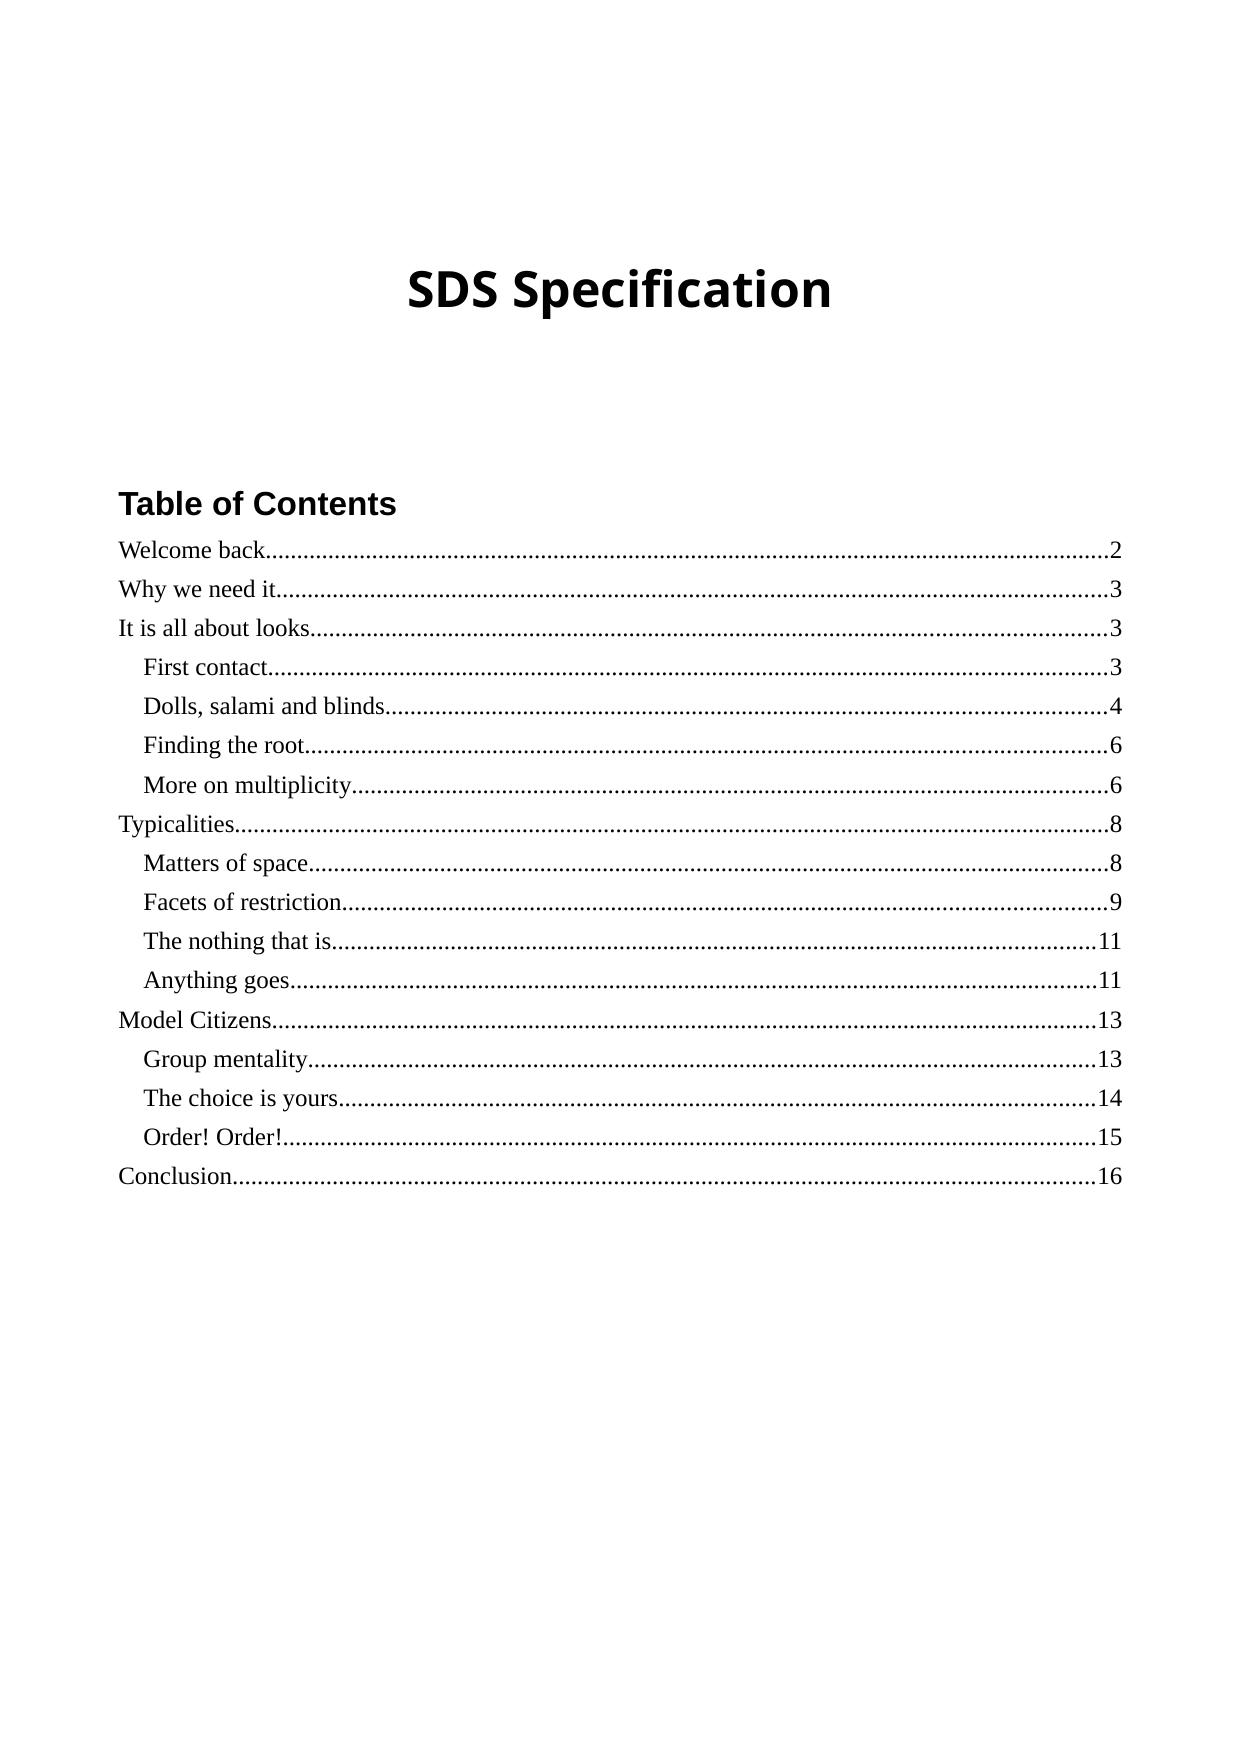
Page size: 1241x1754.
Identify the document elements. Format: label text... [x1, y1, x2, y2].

text First contact 3 [143, 652, 1122, 681]
text Anything goes 11 [143, 966, 1122, 994]
text The choice is yours 14 [143, 1083, 1122, 1112]
text Finding the root 6 [143, 731, 1122, 759]
text It is all about looks 3 [118, 613, 1122, 642]
text Matters of space 8 [143, 848, 1122, 877]
text The nothing that is 11 [143, 926, 1122, 955]
text Welcome back 2 [118, 535, 1122, 563]
text Model Citizens 13 [118, 1005, 1122, 1033]
subtitle Table of Contents [118, 484, 1122, 522]
text Conclusion 16 [118, 1161, 1122, 1190]
text Typicalities 8 [118, 809, 1122, 838]
text Group mentality 13 [143, 1044, 1122, 1073]
text Why we need it 3 [118, 574, 1122, 603]
text Facets of restriction 9 [143, 887, 1122, 916]
text Order! Order! 15 [143, 1122, 1122, 1151]
text More on multiplicity 6 [143, 770, 1122, 798]
text Dolls, salami and blinds 4 [143, 691, 1122, 720]
text SDS Specification [118, 254, 1122, 322]
